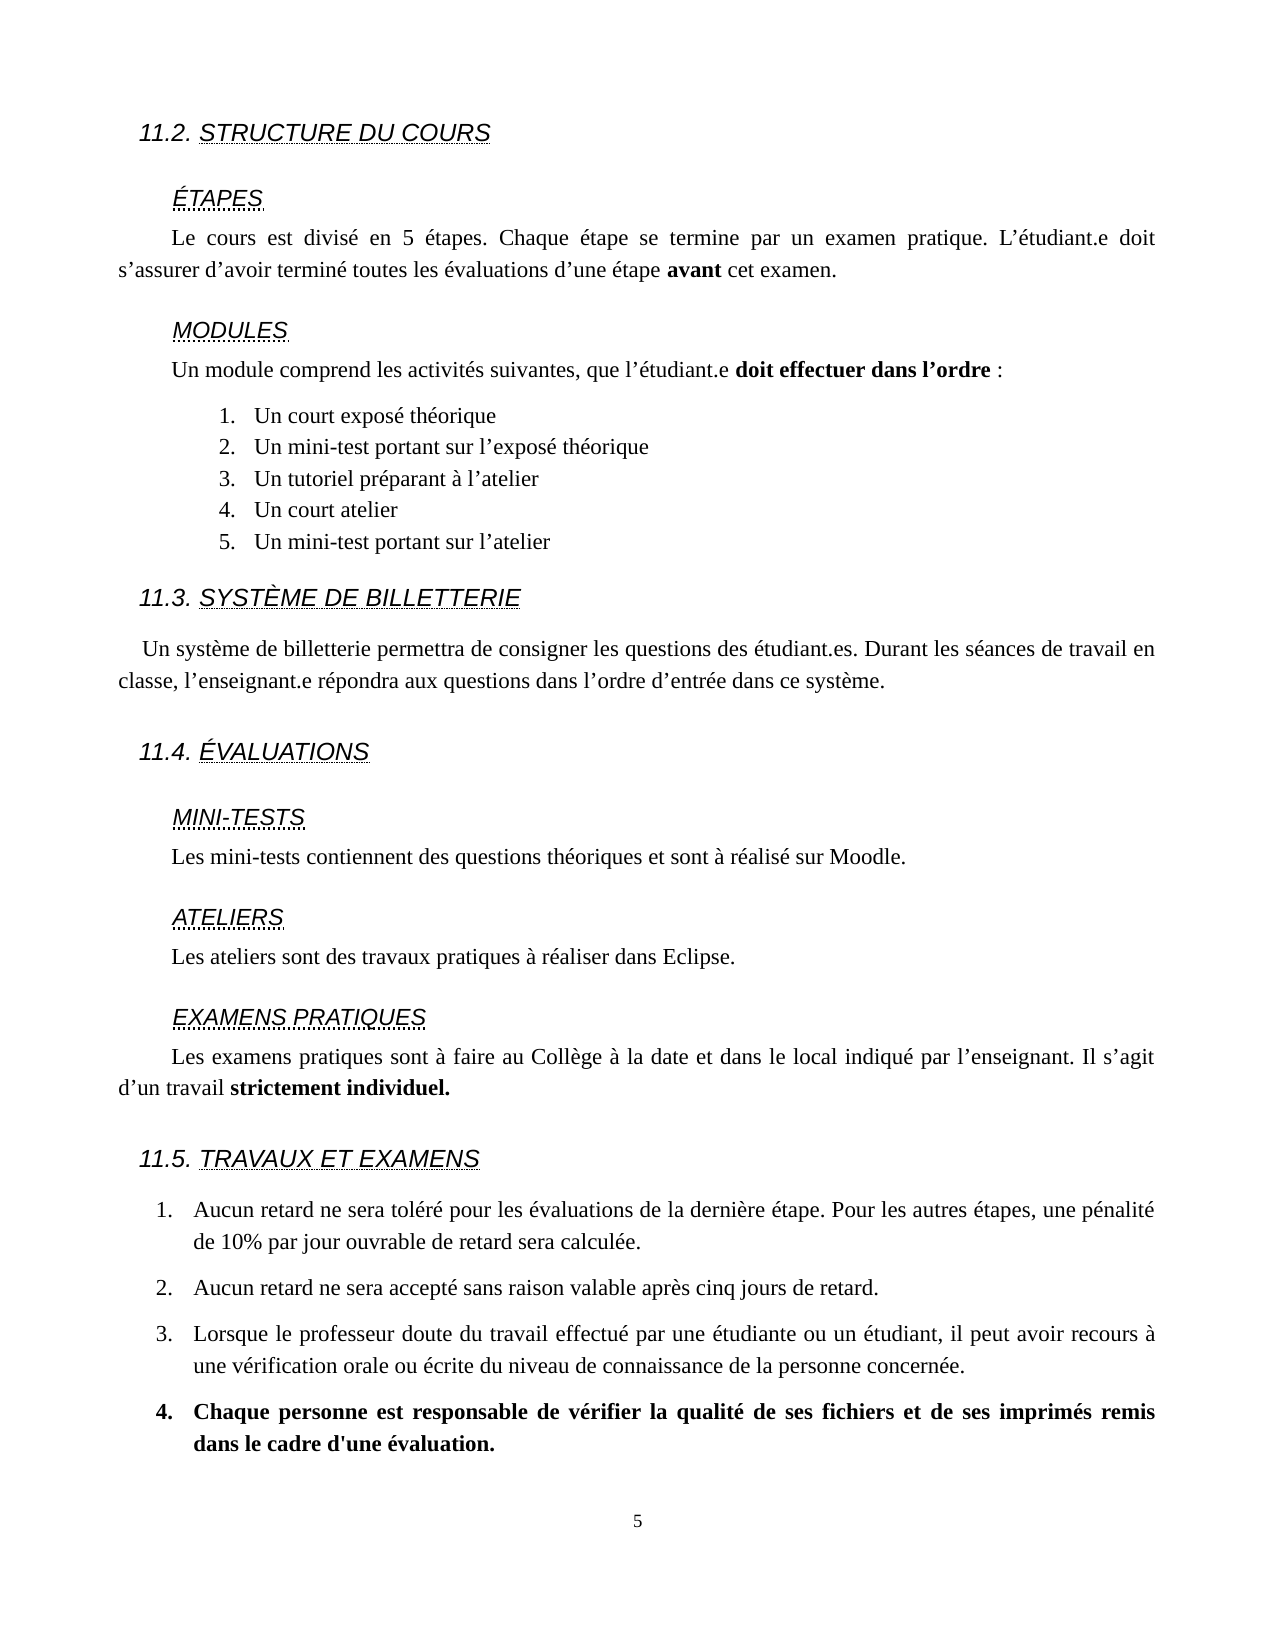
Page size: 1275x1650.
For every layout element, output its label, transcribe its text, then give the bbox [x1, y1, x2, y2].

list Aucun retard ne sera accepté sans raison valable après cinq jours de retard. [156, 1274, 1157, 1301]
subtitle TRAVAUX ET EXAMENS [139, 1144, 1157, 1173]
text Un système de billetterie permettra de consigner les questions des étudiant.es. Durant les séances de travail en classe, l’enseignant.e répondra aux questions dans l’ordre d’entrée dans ce système. [118, 636, 1157, 693]
text Un module comprend les activités suivantes, que l’étudiant.e doit effectuer dans l’ordre : [118, 356, 1157, 382]
text Les ateliers sont des travaux pratiques à réaliser dans Eclipse. [118, 943, 1157, 969]
subtitle SYSTÈME DE BILLETTERIE [139, 583, 1157, 612]
list Un tutoriel préparant à l’atelier [218, 465, 1157, 491]
text Le cours est divisé en 5 étapes. Chaque étape se termine par un examen pratique. L’étudiant.e doit s’assurer d’avoir terminé toutes les évaluations d’une étape avant cet examen. [118, 224, 1157, 282]
text Les mini-tests contiennent des questions théoriques et sont à réalisé sur Moodle. [118, 843, 1157, 869]
list Lorsque le professeur doute du travail effectué par une étudiante ou un étudiant, il peut avoir recours à une vérification orale ou écrite du niveau de connaissance de la personne concernée. [156, 1320, 1157, 1378]
list Un mini-test portant sur l’exposé théorique [218, 433, 1157, 460]
subtitle MINI-TESTS [159, 804, 1157, 830]
subtitle EXAMENS PRATIQUES [159, 1004, 1157, 1030]
text Les examens pratiques sont à faire au Collège à la date et dans le local indiqué par l’enseignant. Il s’agit d’un travail strictement individuel. [118, 1043, 1157, 1101]
subtitle ÉTAPES [159, 185, 1157, 212]
subtitle ÉVALUATIONS [139, 737, 1157, 765]
list Un mini-test portant sur l’atelier [218, 528, 1157, 554]
subtitle STRUCTURE DU COURS [139, 118, 1157, 147]
subtitle MODULES [159, 316, 1157, 343]
list Aucun retard ne sera toléré pour les évaluations de la dernière étape. Pour les autres étapes, une pénalité de 10% par jour ouvrable de retard sera calculée. [156, 1196, 1157, 1254]
list Un court exposé théorique [218, 402, 1157, 428]
list Un court atelier [218, 497, 1157, 523]
subtitle ATELIERS [159, 904, 1157, 930]
list Chaque personne est responsable de vérifier la qualité de ses fichiers et de ses imprimés remis dans le cadre d'une évaluation. [156, 1398, 1157, 1456]
